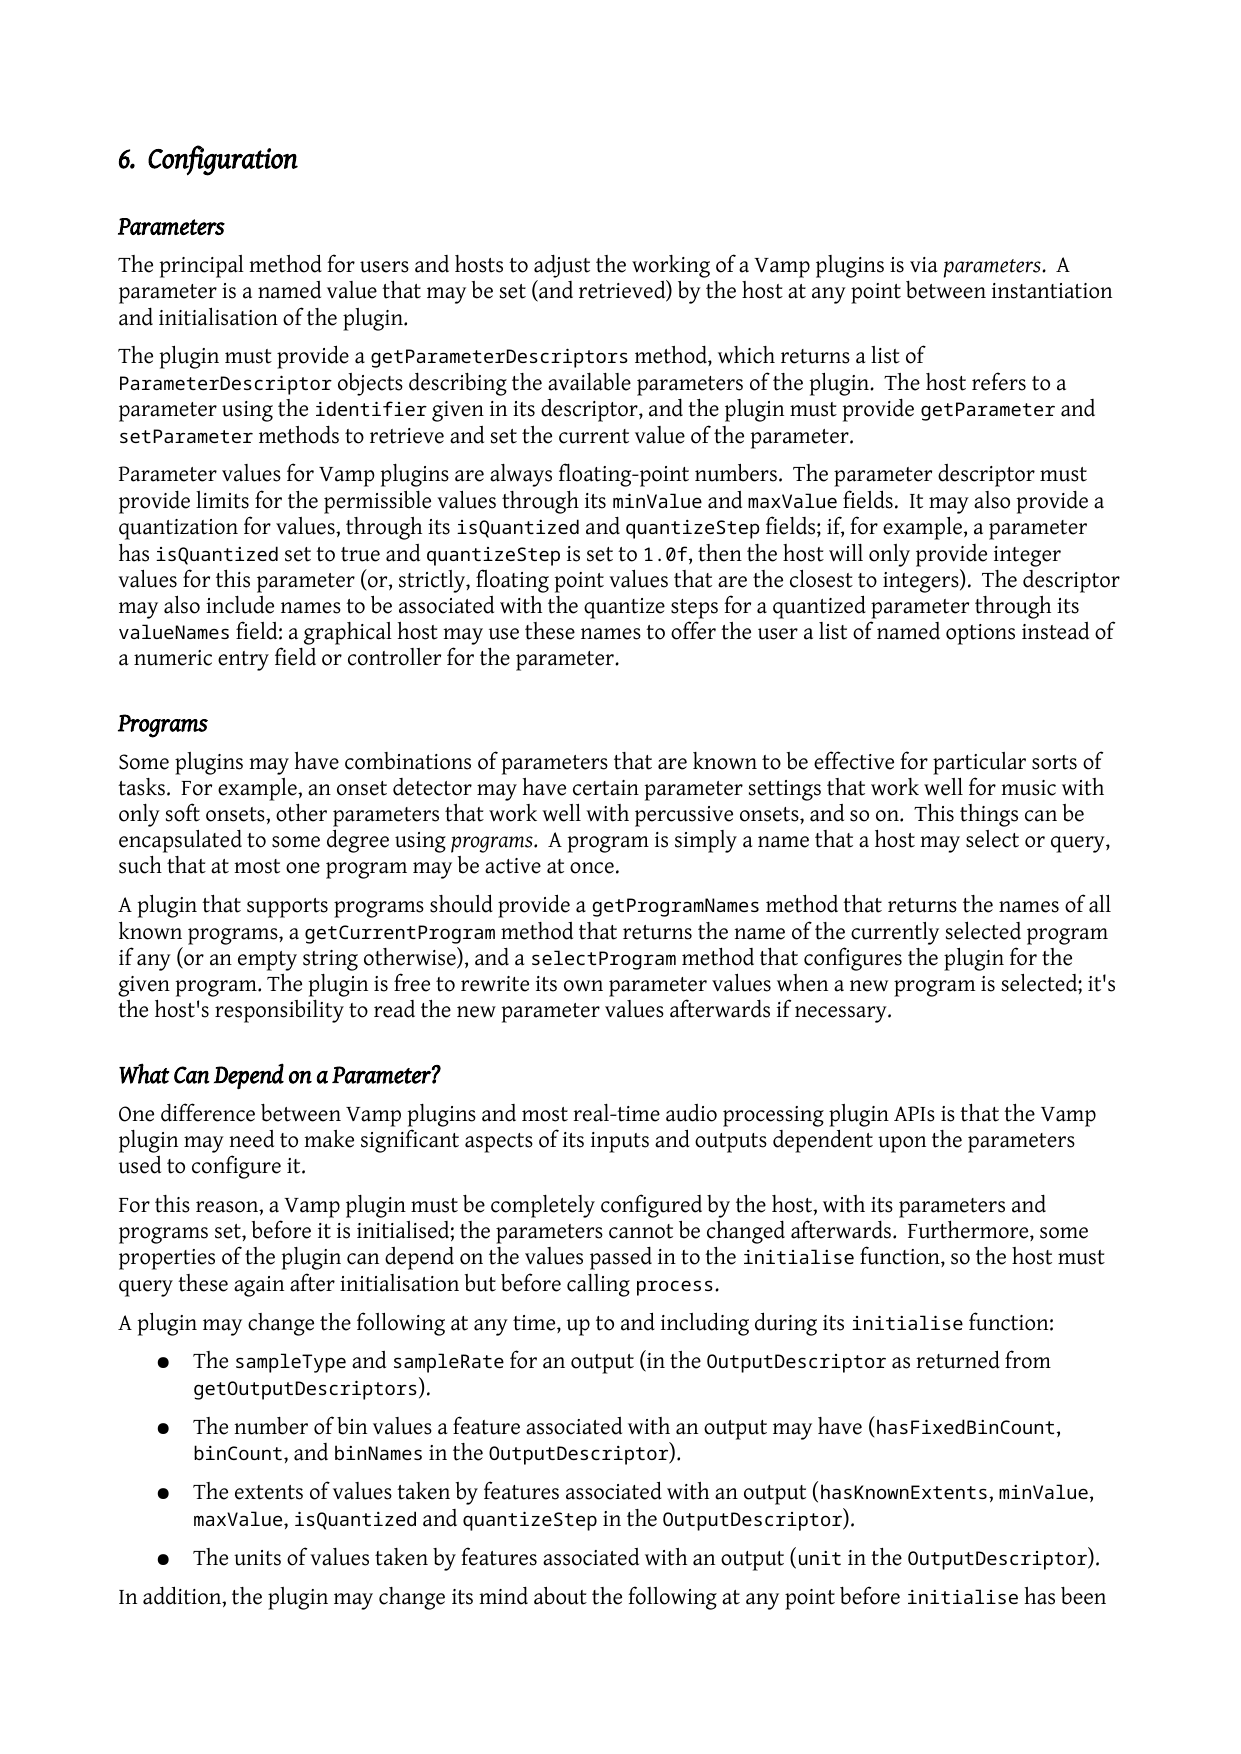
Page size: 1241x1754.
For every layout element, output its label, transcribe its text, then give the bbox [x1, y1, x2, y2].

subtitle Programs [118, 709, 1122, 737]
text A plugin may change the following at any time, up to and including during its initialise function: [118, 1310, 1122, 1336]
text Some plugins may have combinations of parameters that are known to be effective for particular sorts of tasks. For example, an onset detector may have certain parameter settings that work well for music with only soft onsets, other parameters that work well with percussive onsets, and so on. This things can be encapsulated to some degree using programs. A program is simply a name that a host may select or query, such that at most one program may be active at once. [118, 750, 1122, 880]
subtitle Parameters [118, 213, 1122, 241]
text The principal method for users and hosts to adjust the working of a Vamp plugins is via parameters. A parameter is a named value that may be set (and retrieved) by the host at any point between instantiation and initialisation of the plugin. [118, 253, 1122, 331]
text One difference between Vamp plugins and most real-time audio processing plugin APIs is that the Vamp plugin may need to make significant aspects of its inputs and outputs dependent upon the parameters used to configure it. [118, 1102, 1122, 1180]
text The plugin must provide a getParameterDescriptors method, which returns a list of ParameterDescriptor objects describing the available parameters of the plugin. The host refers to a parameter using the identifier given in its descriptor, and the plugin must provide getParameter and setParameter methods to retrieve and set the current value of the parameter. [118, 344, 1122, 449]
text A plugin that supports programs should provide a getProgramNames method that returns the names of all known programs, a getCurrentProgram method that returns the name of the currently selected program if any (or an empty string otherwise), and a selectProgram method that configures the plugin for the given program. The plugin is free to rewrite its own parameter values when a new program is selected; it's the host's responsibility to read the new parameter values afterwards if necessary. [118, 892, 1122, 1024]
subtitle What Can Depend on a Parameter? [118, 1061, 1122, 1089]
list The number of bin values a feature associated with an output may have (hasFixedBinCount, binCount, and binNames in the OutputDescriptor). [156, 1414, 1122, 1467]
text For this reason, a Vamp plugin must be completely configured by the host, with its parameters and programs set, before it is initialised; the parameters cannot be changed afterwards. Furthermore, some properties of the plugin can depend on the values passed in to the initialise function, so the host must query these again after initialisation but before calling process. [118, 1192, 1122, 1297]
list The extents of values taken by features associated with an output (hasKnownExtents, minValue, maxValue, isQuantized and quantizeStep in the OutputDescriptor). [156, 1479, 1122, 1532]
text In addition, the plugin may change its mind about the following at any point before initialise has been [118, 1584, 1122, 1610]
list The units of values taken by features associated with an output (unit in the OutputDescriptor). [156, 1545, 1122, 1571]
text Parameter values for Vamp plugins are always floating-point numbers. The parameter descriptor must provide limits for the permissible values through its minValue and maxValue fields. It may also provide a quantization for values, through its isQuantized and quantizeStep fields; if, for example, a parameter has isQuantized set to true and quantizeStep is set to 1.0f, then the host will only provide integer values for this parameter (or, strictly, floating point values that are the closest to integers). The descriptor may also include names to be associated with the quantize steps for a quantized parameter through its valueNames field: a graphical host may use these names to offer the user a list of named options instead of a numeric entry field or controller for the parameter. [118, 462, 1122, 672]
list The sampleType and sampleRate for an output (in the OutputDescriptor as returned from getOutputDescriptors). [156, 1349, 1122, 1402]
subtitle Configuration [118, 143, 1122, 175]
